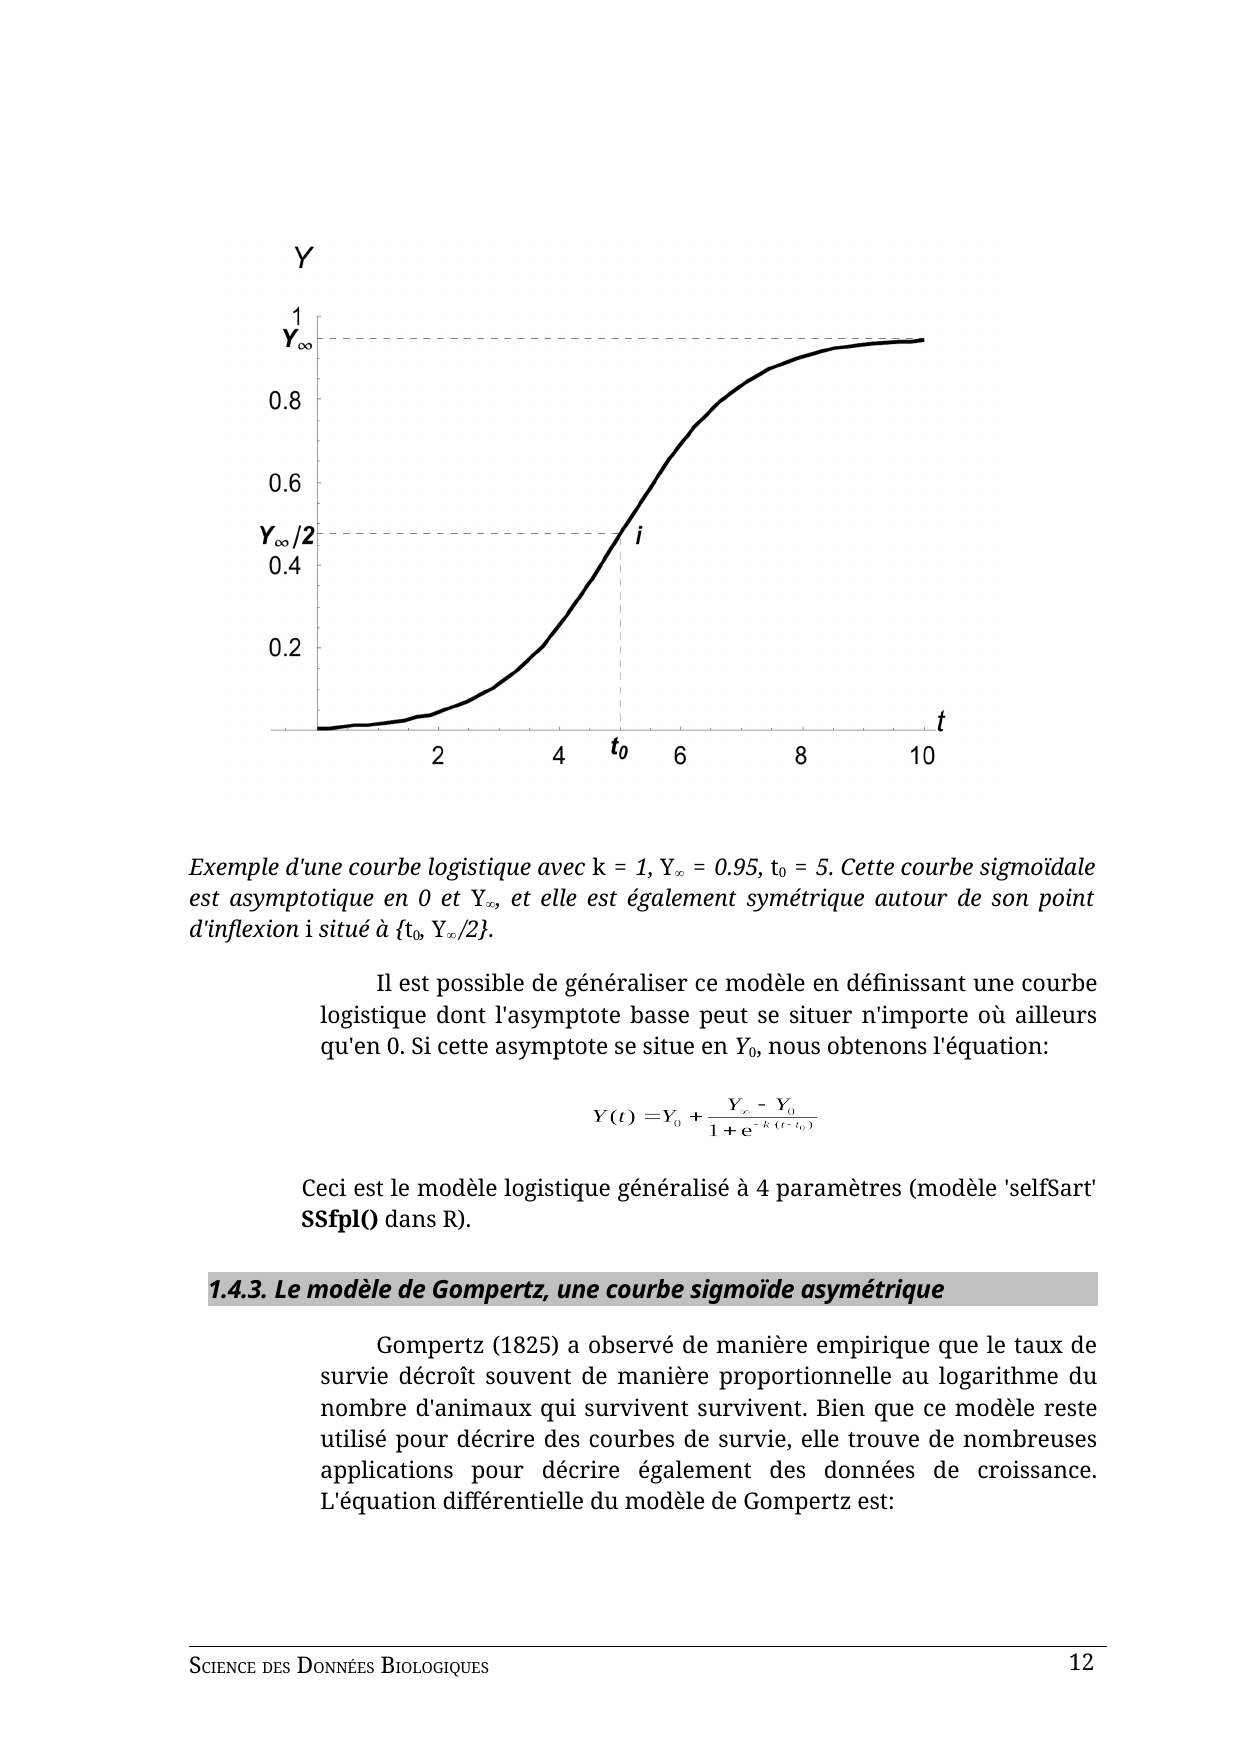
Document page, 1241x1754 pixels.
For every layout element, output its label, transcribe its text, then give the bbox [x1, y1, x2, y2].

text Ceci est le modèle logistique généralisé à 4 paramètres (modèle 'selfSart' SSfpl() dans R). [301, 1172, 1098, 1234]
text Exemple d'une courbe logistique avec k = 1, Y = 0.95, t0 = 5. Cette courbe sigmoïdale est asymptotique en 0 et Y, et elle est également symétrique autour de son point d'inflexion i situé à {t0, Y /2}. [189, 851, 1098, 944]
subtitle Le modèle de Gompertz, une courbe sigmoïde asymétrique [208, 1272, 1098, 1306]
picture [209, 223, 996, 797]
text Il est possible de généraliser ce modèle en définissant une courbe logistique dont l'asymptote basse peut se situer n'importe où ailleurs qu'en 0. Si cette asymptote se situe en Y0, nous obtenons l'équation: [320, 967, 1098, 1061]
text Gompertz (1825) a observé de manière empirique que le taux de survie décroît souvent de manière proportionnelle au logarithme du nombre d'animaux qui survivent survivent. Bien que ce modèle reste utilisé pour décrire des courbes de survie, elle trouve de nombreuses applications pour décrire également des données de croissance. L'équation différentielle du modèle de Gompertz est: [320, 1329, 1098, 1516]
